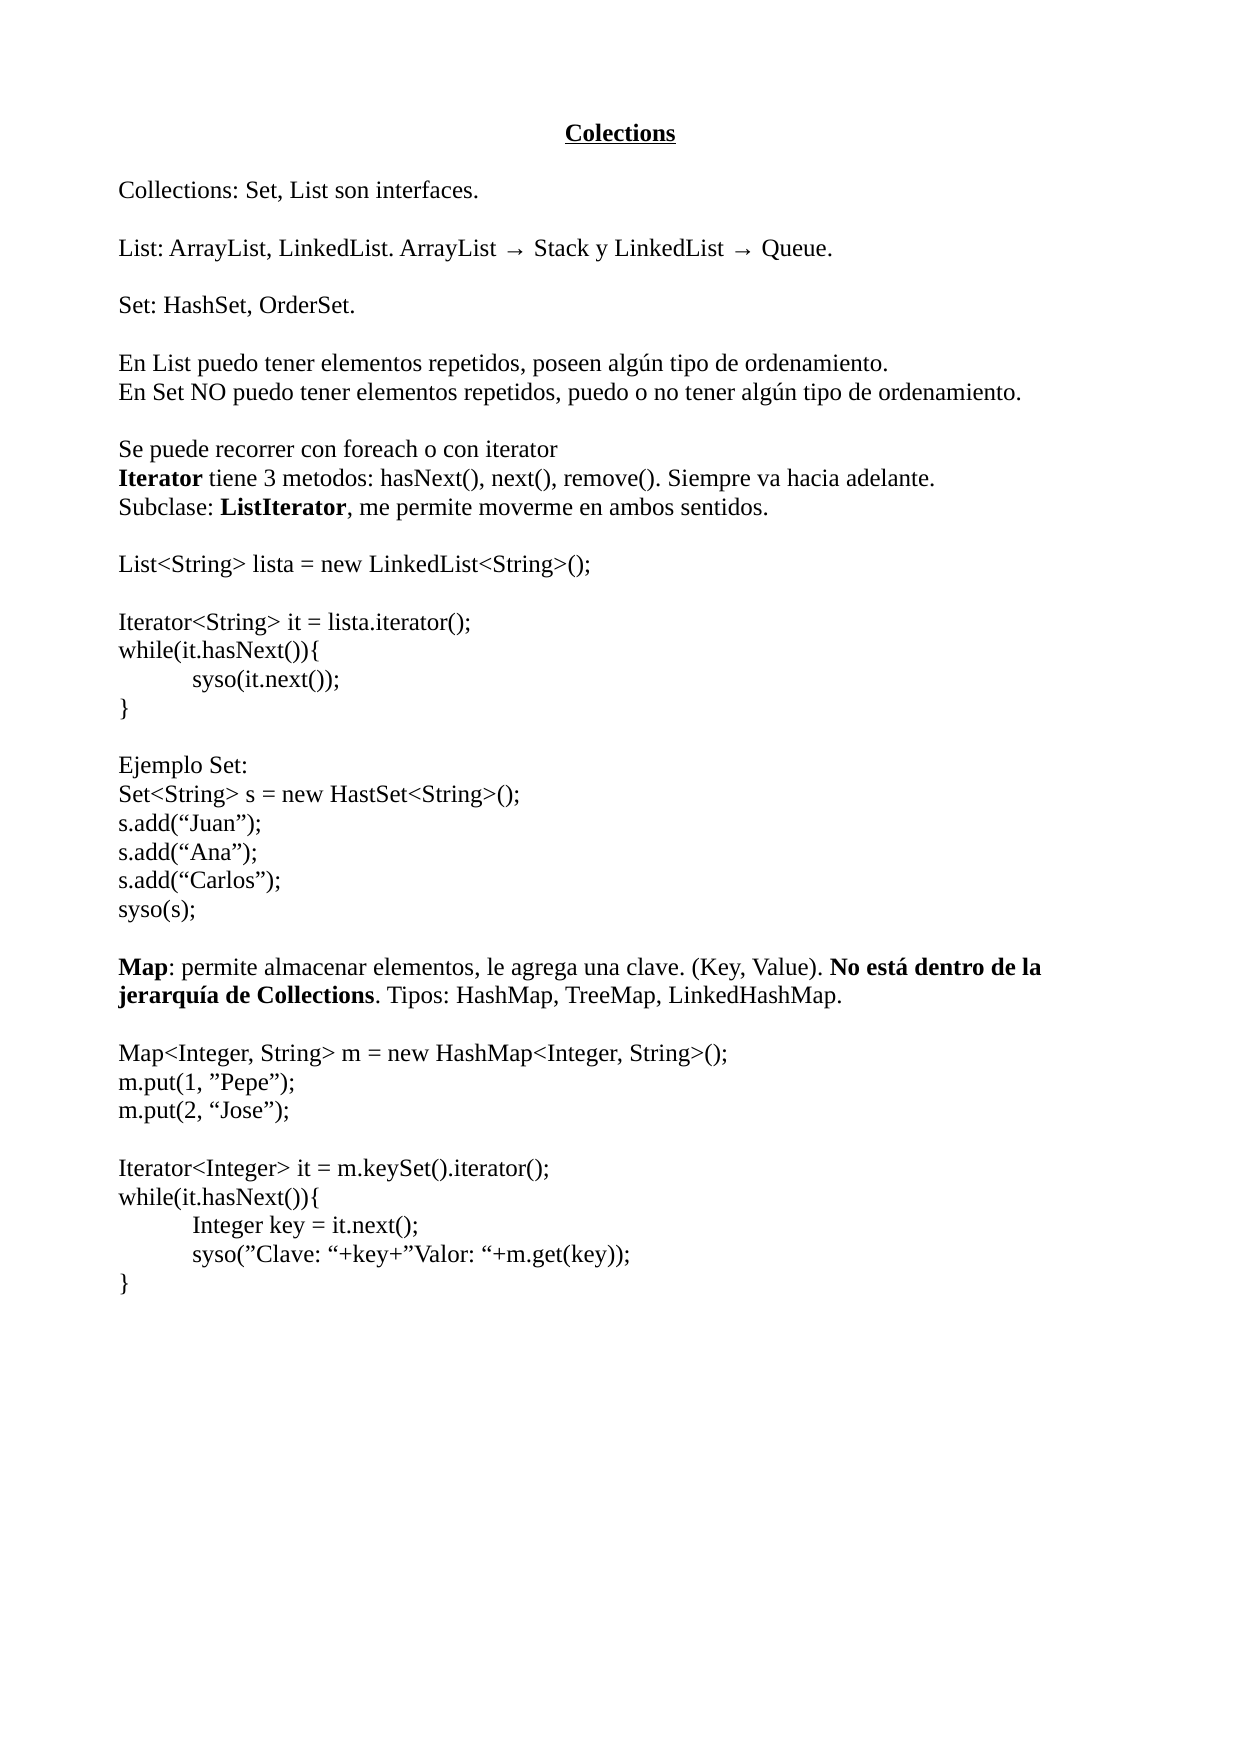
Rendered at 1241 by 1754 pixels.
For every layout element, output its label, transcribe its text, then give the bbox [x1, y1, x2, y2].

text while(it.hasNext()){ [118, 636, 1122, 664]
text En Set NO puedo tener elementos repetidos, puedo o no tener algún tipo de ordenamiento. [118, 377, 1122, 406]
text List<String> lista = new LinkedList<String>(); [118, 549, 1122, 578]
text } [118, 1268, 1122, 1297]
text syso(s); [118, 894, 1122, 923]
text m.put(1, ”Pepe”); [118, 1067, 1122, 1096]
text Map<Integer, String> m = new HashMap<Integer, String>(); [118, 1038, 1122, 1067]
text Iterator tiene 3 metodos: hasNext(), next(), remove(). Siempre va hacia adelante. [118, 463, 1122, 492]
text Se puede recorrer con foreach o con iterator [118, 434, 1122, 463]
text Set<String> s = new HastSet<String>(); [118, 779, 1122, 808]
text s.add(“Ana”); [118, 837, 1122, 866]
text Map: permite almacenar elementos, le agrega una clave. (Key, Value). No está dentro de la jerarquía de Collections. Tipos: HashMap, TreeMap, LinkedHashMap. [118, 952, 1122, 1009]
text syso(it.next()); [118, 664, 1122, 693]
text while(it.hasNext()){ [118, 1182, 1122, 1211]
text syso(”Clave: “+key+”Valor: “+m.get(key)); [118, 1239, 1122, 1268]
text Collections: Set, List son interfaces. [118, 176, 1122, 204]
text Ejemplo Set: [118, 751, 1122, 779]
text s.add(“Carlos”); [118, 866, 1122, 894]
text s.add(“Juan”); [118, 808, 1122, 837]
text m.put(2, “Jose”); [118, 1096, 1122, 1124]
text Subclase: ListIterator, me permite moverme en ambos sentidos. [118, 492, 1122, 521]
text Set: HashSet, OrderSet. [118, 291, 1122, 319]
text Integer key = it.next(); [118, 1211, 1122, 1239]
text Colections [118, 118, 1122, 147]
text } [118, 693, 1122, 722]
text List: ArrayList, LinkedList. ArrayList → Stack y LinkedList → Queue. [118, 233, 1122, 262]
text En List puedo tener elementos repetidos, poseen algún tipo de ordenamiento. [118, 348, 1122, 377]
text Iterator<Integer> it = m.keySet().iterator(); [118, 1153, 1122, 1182]
text Iterator<String> it = lista.iterator(); [118, 607, 1122, 636]
